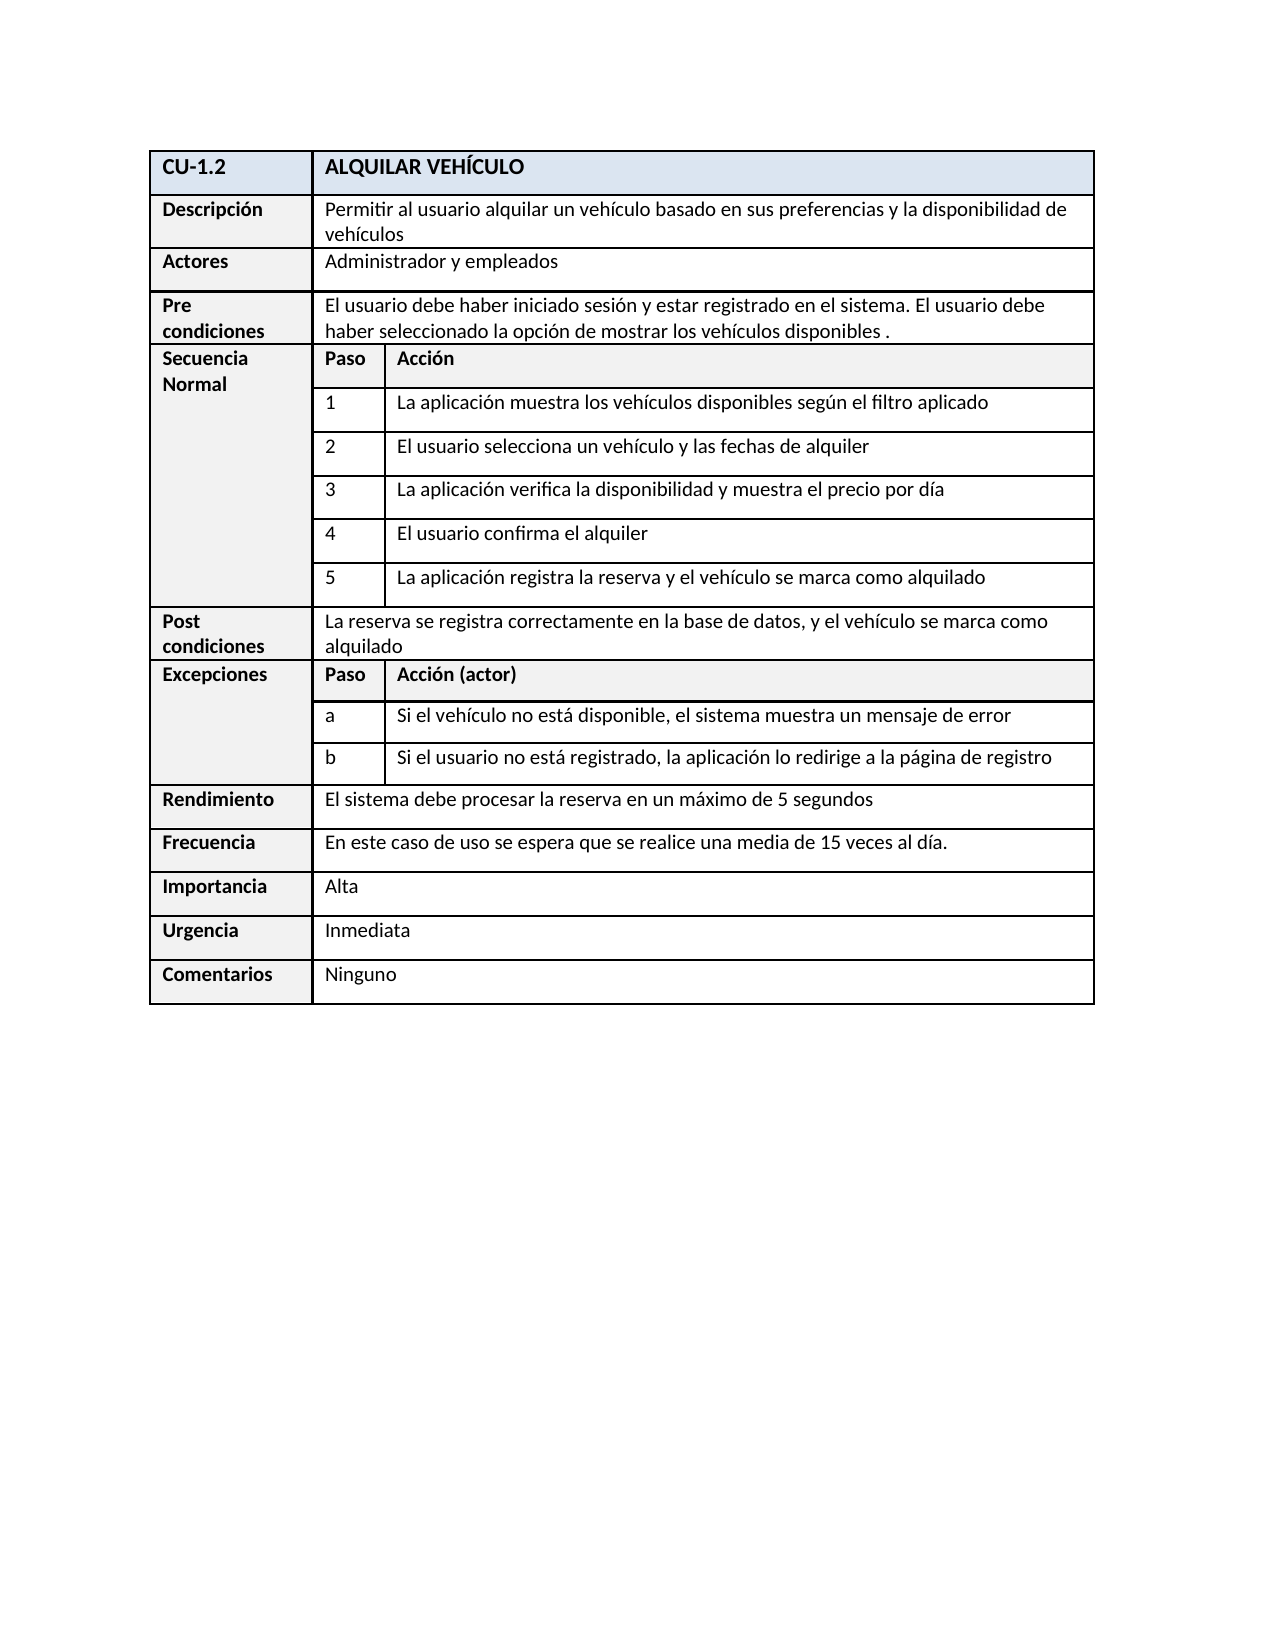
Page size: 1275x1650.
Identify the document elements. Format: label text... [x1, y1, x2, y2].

table_cell 5 [314, 564, 384, 606]
table_cell Descripción [151, 196, 311, 247]
table_cell La reserva se registra correctamente en la base de datos, y el vehículo se marca como alquilado [314, 608, 1093, 659]
table_cell La aplicación registra la reserva y el vehículo se marca como alquilado [386, 564, 1093, 606]
table_cell El sistema debe procesar la reserva en un máximo de 5 segundos [314, 786, 1093, 827]
table_cell Permitir al usuario alquilar un vehículo basado en sus preferencias y la disponibilidad de vehículos [314, 196, 1093, 247]
table_cell Acción [386, 345, 1093, 387]
table_cell Urgencia [151, 917, 311, 959]
table_cell Actores [151, 249, 311, 290]
table_cell Post condiciones [151, 608, 311, 659]
table_cell Rendimiento [151, 786, 311, 827]
table_cell Ninguno [314, 961, 1093, 1002]
table_header ALQUILAR VEHÍCULO [314, 152, 1093, 194]
table_cell 2 [314, 433, 384, 474]
table_cell Inmediata [314, 917, 1093, 959]
table_cell El usuario debe haber iniciado sesión y estar registrado en el sistema. El usuario debe haber seleccionado la opción de mostrar los vehículos disponibles . [314, 293, 1093, 343]
table_cell Comentarios [151, 961, 311, 1002]
table_cell La aplicación muestra los vehículos disponibles según el filtro aplicado [386, 389, 1093, 431]
table_header CU-1.2 [151, 152, 311, 194]
table_cell a [314, 703, 384, 742]
table_cell b [314, 744, 384, 784]
table_cell Si el vehículo no está disponible, el sistema muestra un mensaje de error [386, 703, 1093, 742]
table_cell Pre condiciones [151, 293, 311, 343]
table_cell El usuario selecciona un vehículo y las fechas de alquiler [386, 433, 1093, 474]
table_cell Frecuencia [151, 830, 311, 871]
table_cell Si el usuario no está registrado, la aplicación lo redirige a la página de registro [386, 744, 1093, 784]
table_cell 4 [314, 520, 384, 562]
table_cell Alta [314, 873, 1093, 915]
table_cell Administrador y empleados [314, 249, 1093, 290]
table_cell Acción (actor) [386, 661, 1093, 700]
table_cell El usuario confirma el alquiler [386, 520, 1093, 562]
table_cell Excepciones [151, 661, 311, 784]
table_cell 1 [314, 389, 384, 431]
table_cell Paso [314, 345, 384, 387]
table_cell Paso [314, 661, 384, 700]
table_cell Importancia [151, 873, 311, 915]
table_cell 3 [314, 477, 384, 518]
table_cell La aplicación verifica la disponibilidad y muestra el precio por día [386, 477, 1093, 518]
table_cell Secuencia Normal [151, 345, 311, 606]
table_cell En este caso de uso se espera que se realice una media de 15 veces al día. [314, 830, 1093, 871]
